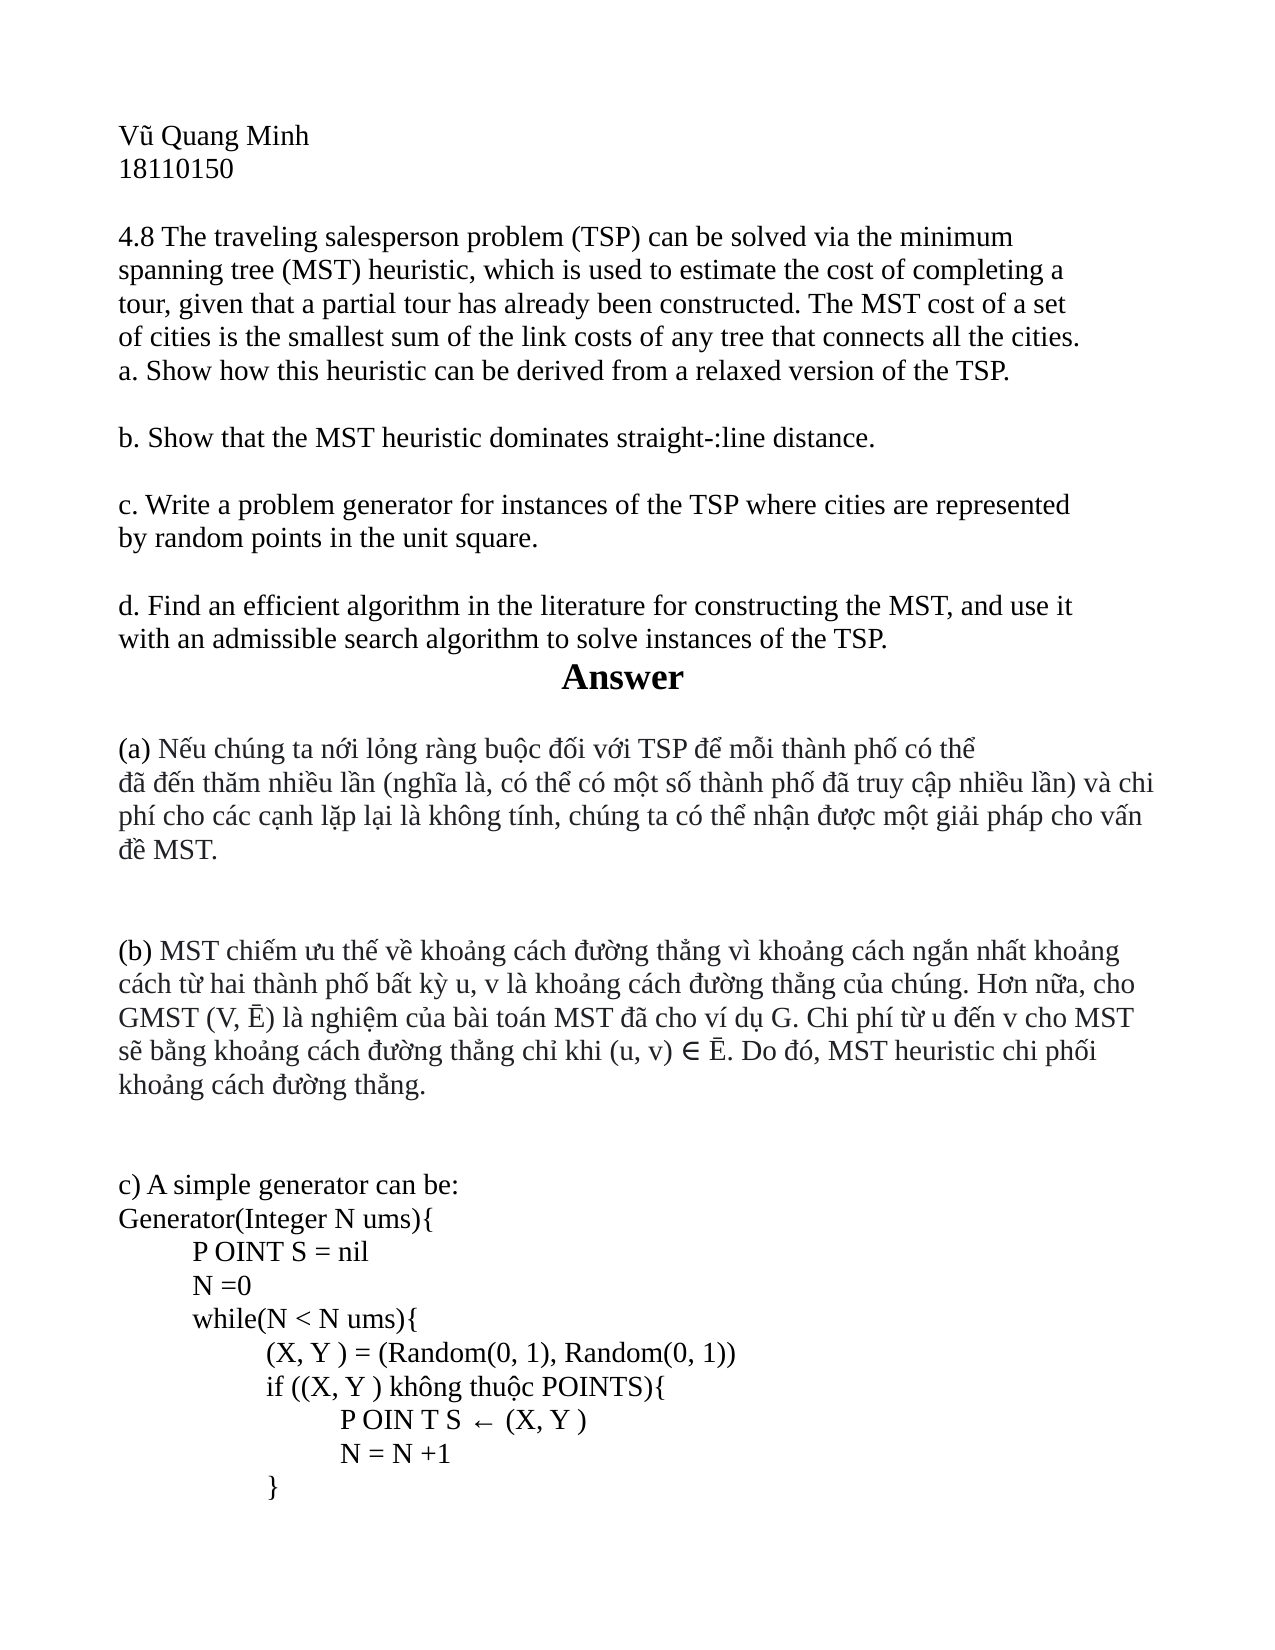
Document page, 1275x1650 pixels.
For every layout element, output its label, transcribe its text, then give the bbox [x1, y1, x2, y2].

text P OINT S = nil [118, 1234, 1157, 1268]
text b. Show that the MST heuristic dominates straight-:line distance. [118, 420, 1157, 453]
text (X, Y ) = (Random(0, 1), Random(0, 1)) [118, 1335, 1157, 1369]
text of cities is the smallest sum of the link costs of any tree that connects all the cities. [118, 319, 1157, 353]
text Generator(Integer N ums){ [118, 1201, 1157, 1234]
text a. Show how this heuristic can be derived from a relaxed version of the TSP. [118, 353, 1157, 386]
text N =0 [118, 1268, 1157, 1302]
text c. Write a problem generator for instances of the TSP where cities are represented [118, 487, 1157, 521]
text tour, given that a partial tour has already been constructed. The MST cost of a set [118, 286, 1157, 319]
text P OIN T S ← (X, Y ) [118, 1402, 1157, 1436]
text đã đến thăm nhiều lần (nghĩa là, có thể có một số thành phố đã truy cập nhiều lần) và chi phí cho các cạnh lặp lại là không tính, chúng ta có thể nhận được một giải pháp cho vấn đề MST. [118, 765, 1157, 866]
text by random points in the unit square. [118, 521, 1157, 554]
text Vũ Quang Minh [118, 118, 1157, 152]
text (a) Nếu chúng ta nới lỏng ràng buộc đối với TSP để mỗi thành phố có thể [118, 731, 1157, 765]
text if ((X, Y ) không thuộc POINTS){ [118, 1369, 1157, 1402]
text spanning tree (MST) heuristic, which is used to estimate the cost of completing a [118, 252, 1157, 286]
text N = N +1 [118, 1436, 1157, 1469]
text 18110150 [118, 152, 1157, 185]
text with an admissible search algorithm to solve instances of the TSP. [118, 621, 1157, 655]
text 4.8 The traveling salesperson problem (TSP) can be solved via the minimum [118, 219, 1157, 252]
text Answer [118, 655, 1157, 698]
text } [118, 1469, 1157, 1503]
text c) A simple generator can be: [118, 1167, 1157, 1201]
text (b) MST chiếm ưu thế về khoảng cách đường thẳng vì khoảng cách ngắn nhất khoảng cách từ hai thành phố bất kỳ u, v là khoảng cách đường thẳng của chúng. Hơn nữa, cho GMST (V, Ē) là nghiệm của bài toán MST đã cho ví dụ G. Chi phí từ u đến v cho MST sẽ bằng khoảng cách đường thẳng chỉ khi (u, v) ∈ Ē. Do đó, MST heuristic chi phối khoảng cách đường thẳng. [118, 933, 1157, 1100]
text while(N < N ums){ [118, 1302, 1157, 1335]
text d. Find an efficient algorithm in the literature for constructing the MST, and use it [118, 588, 1157, 621]
